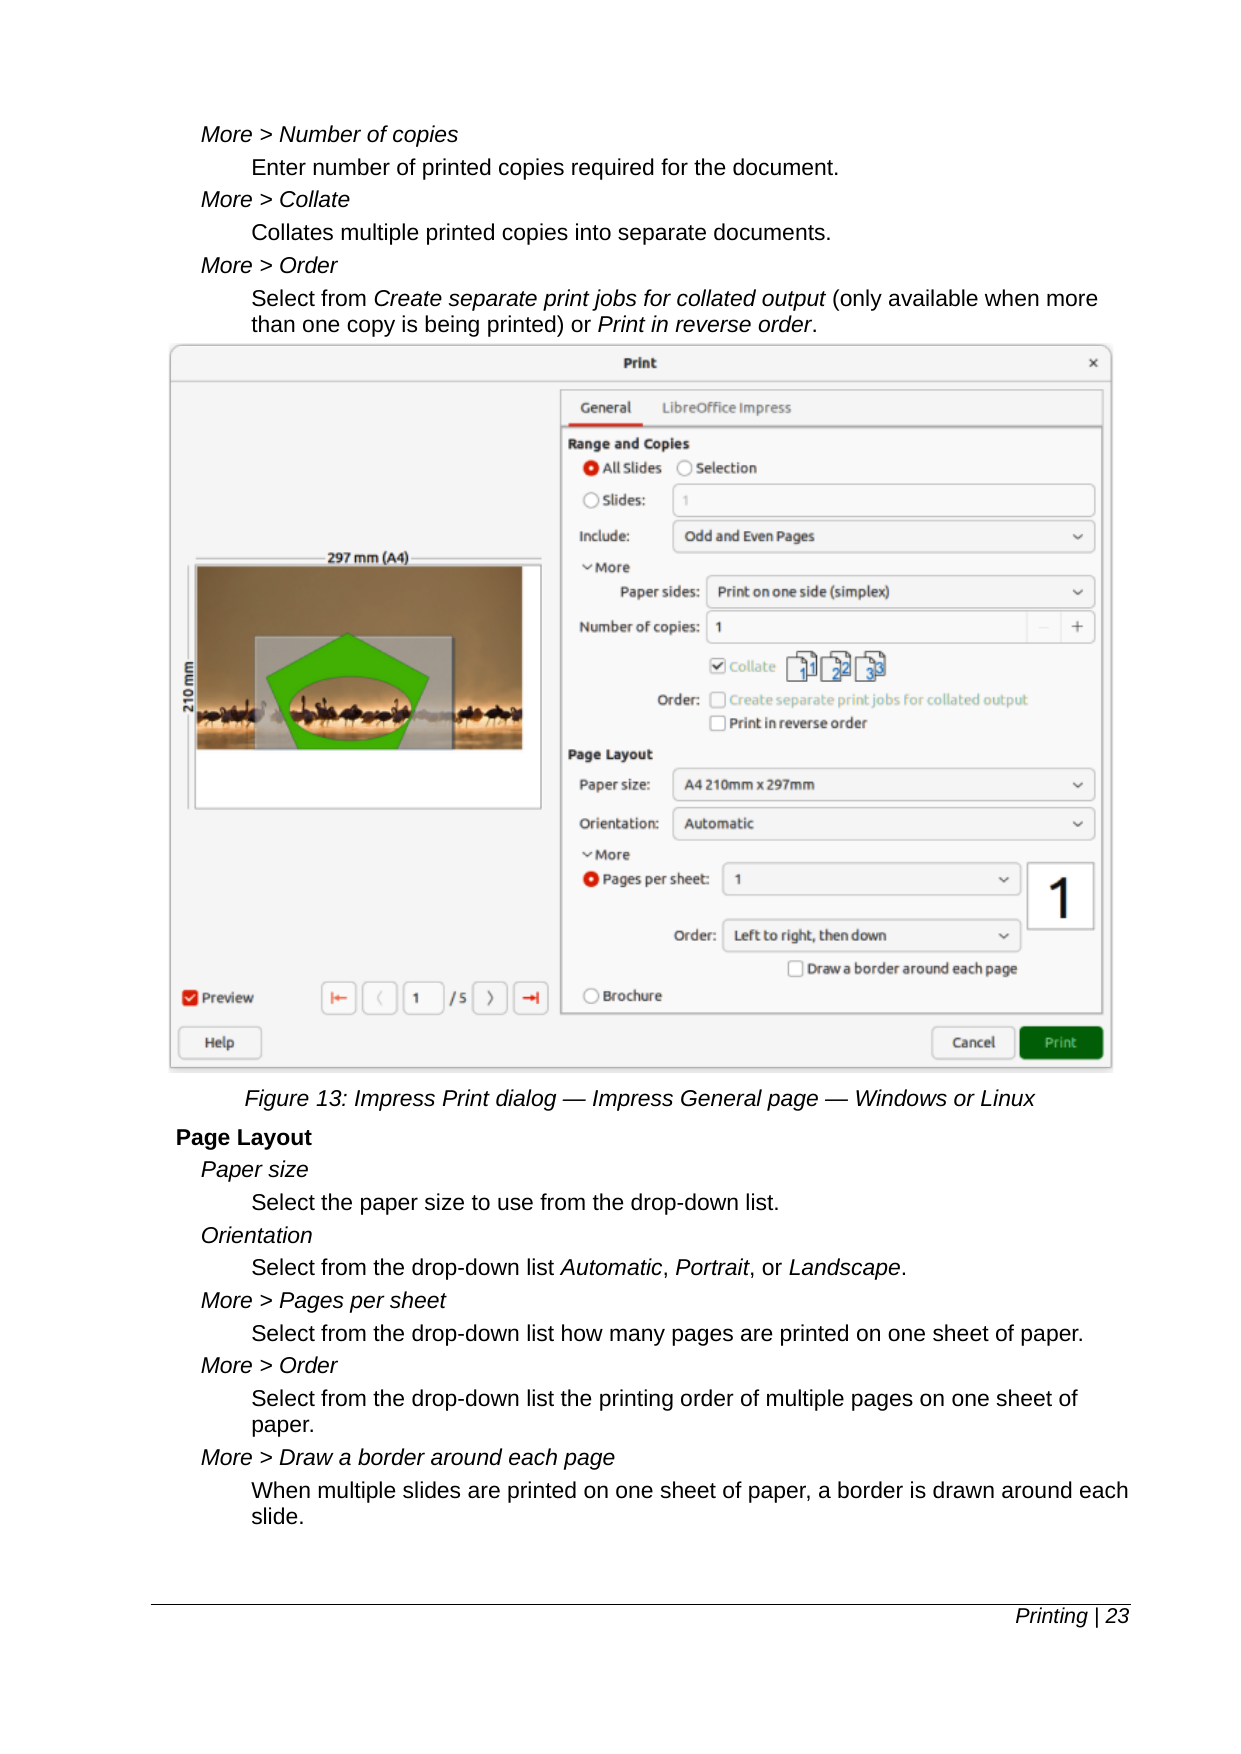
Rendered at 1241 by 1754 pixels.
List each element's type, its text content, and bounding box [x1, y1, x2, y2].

text Select from the drop-down list Automatic, Portrait, or Landscape. [251, 1254, 1131, 1281]
text Orientation [201, 1222, 1131, 1248]
text Select from the drop-down list how many pages are printed on one sheet of paper. [251, 1319, 1131, 1346]
text More > Order [201, 252, 1131, 278]
text More > Number of copies [201, 121, 1131, 147]
text Paper size [201, 1156, 1131, 1182]
text More > Draw a border around each page [201, 1444, 1131, 1471]
text Select from Create separate print jobs for collated output (only available when more than one copy is being printed) or Print in reverse order. [251, 284, 1131, 337]
text More > Order [201, 1352, 1131, 1379]
picture [168, 343, 1114, 1073]
text Enter number of printed copies required for the document. [251, 154, 1131, 180]
text Collates multiple printed copies into separate documents. [251, 219, 1131, 245]
text Select from the drop-down list the printing order of multiple pages on one sheet of paper. [251, 1385, 1131, 1438]
text Figure 13: Impress Print dialog — Impress General page — Windows or Linux [168, 1085, 1113, 1111]
text When multiple slides are printed on one sheet of paper, a border is drawn around each slide. [251, 1477, 1131, 1529]
text More > Pages per sheet [201, 1287, 1131, 1313]
text More > Collate [201, 186, 1131, 213]
text Page Layout [176, 1123, 1131, 1150]
text Select the paper size to use from the drop‑down list. [251, 1189, 1131, 1215]
